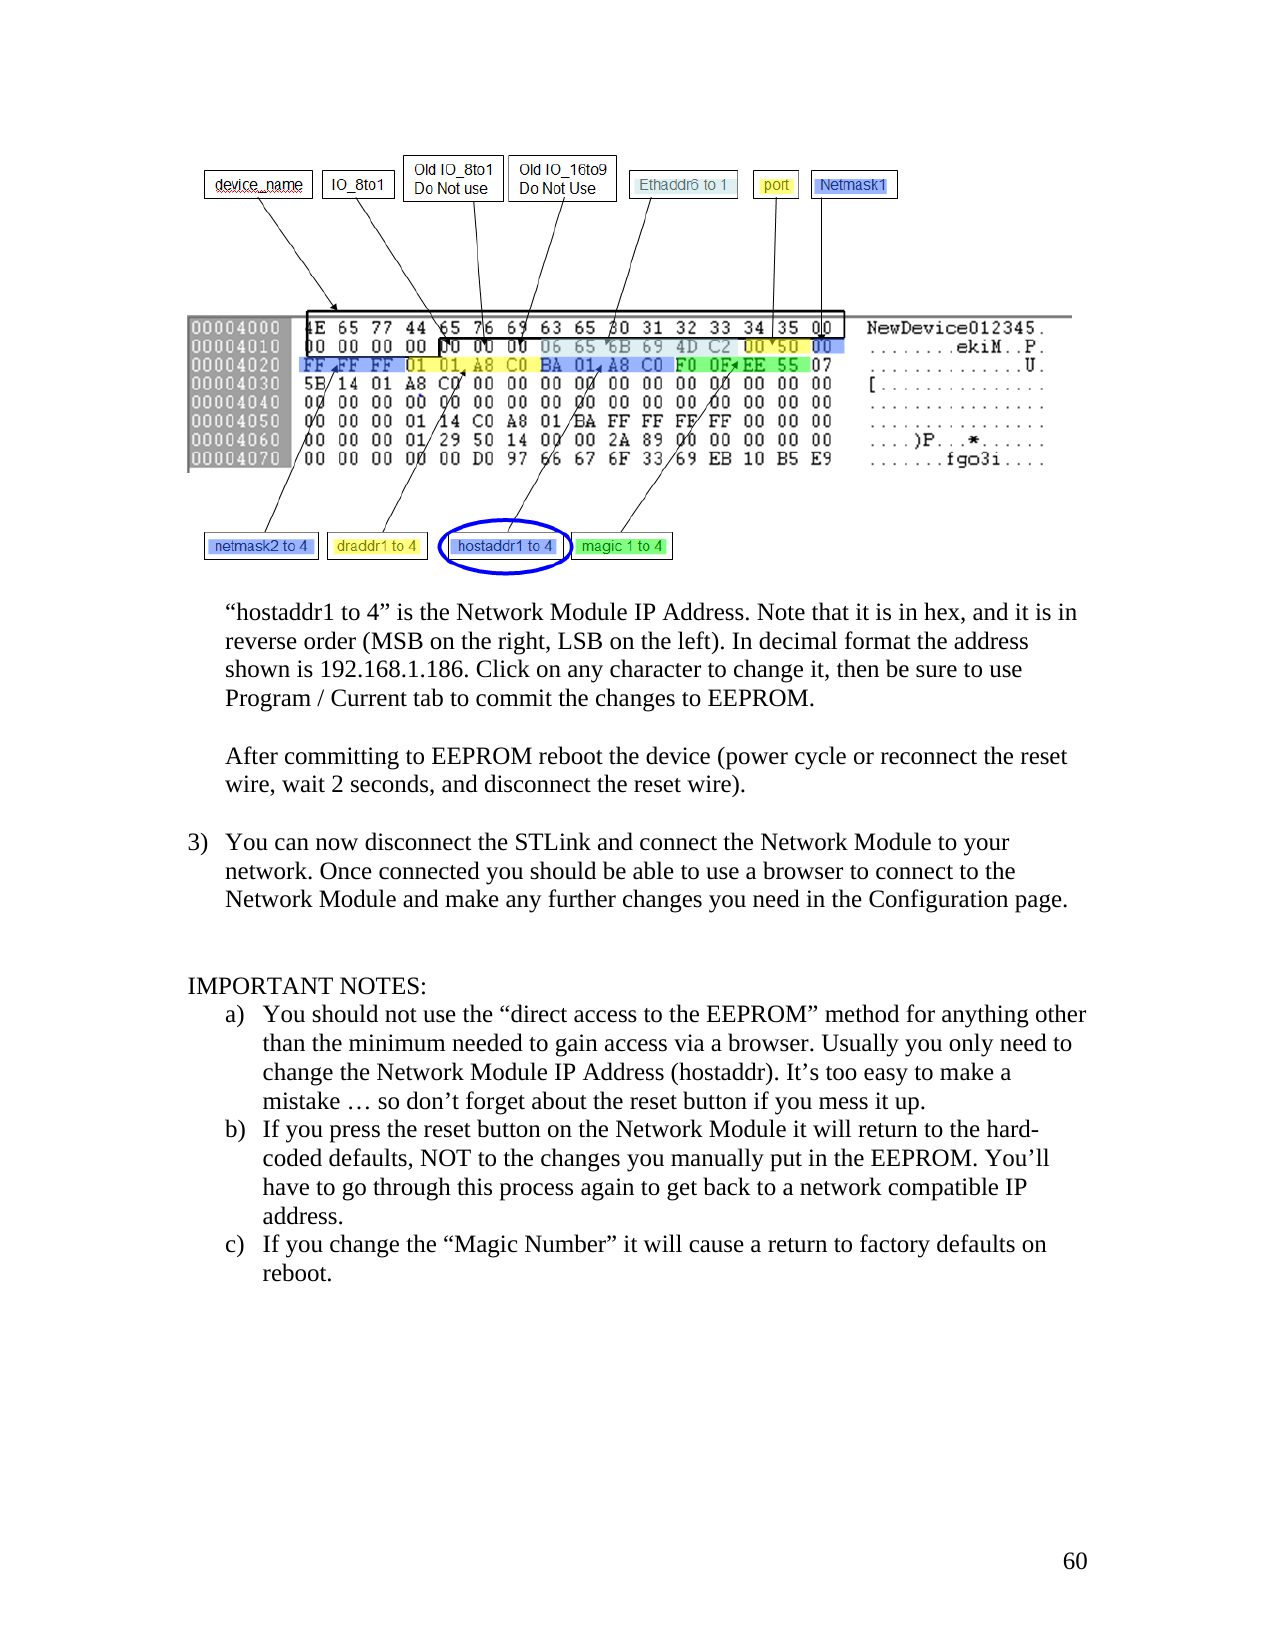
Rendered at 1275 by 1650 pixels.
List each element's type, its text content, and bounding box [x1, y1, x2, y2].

text “hostaddr1 to 4” is the Network Module IP Address. Note that it is in hex, and it is in reverse order (MSB on the right, LSB on the left). In decimal format the address shown is 192.168.1.186. Click on any character to change it, then be sure to use Program / Current tab to commit the changes to EEPROM. [225, 597, 1087, 712]
list If you change the “Magic Number” it will cause a return to factory defaults on reboot. [225, 1229, 1087, 1287]
text After committing to EEPROM reboot the device (power cycle or reconnect the reset wire, wait 2 seconds, and disconnect the reset wire). [225, 741, 1087, 798]
picture [187, 149, 1074, 597]
list You should not use the “direct access to the EEPROM” method for anything other than the minimum needed to gain access via a browser. Usually you only need to change the Network Module IP Address (hostaddr). It’s too easy to make a mistake … so don’t forget about the reset button if you mess it up. [225, 999, 1087, 1114]
list You can now disconnect the STLink and connect the Network Module to your network. Once connected you should be able to use a browser to connect to the Network Module and make any further changes you need in the Configuration page. [187, 827, 1087, 913]
list If you press the reset button on the Network Module it will return to the hard-coded defaults, NOT to the changes you manually put in the EEPROM. You’ll have to go through this process again to get back to a network compatible IP address. [225, 1114, 1087, 1229]
text IMPORTANT NOTES: [187, 971, 1087, 999]
